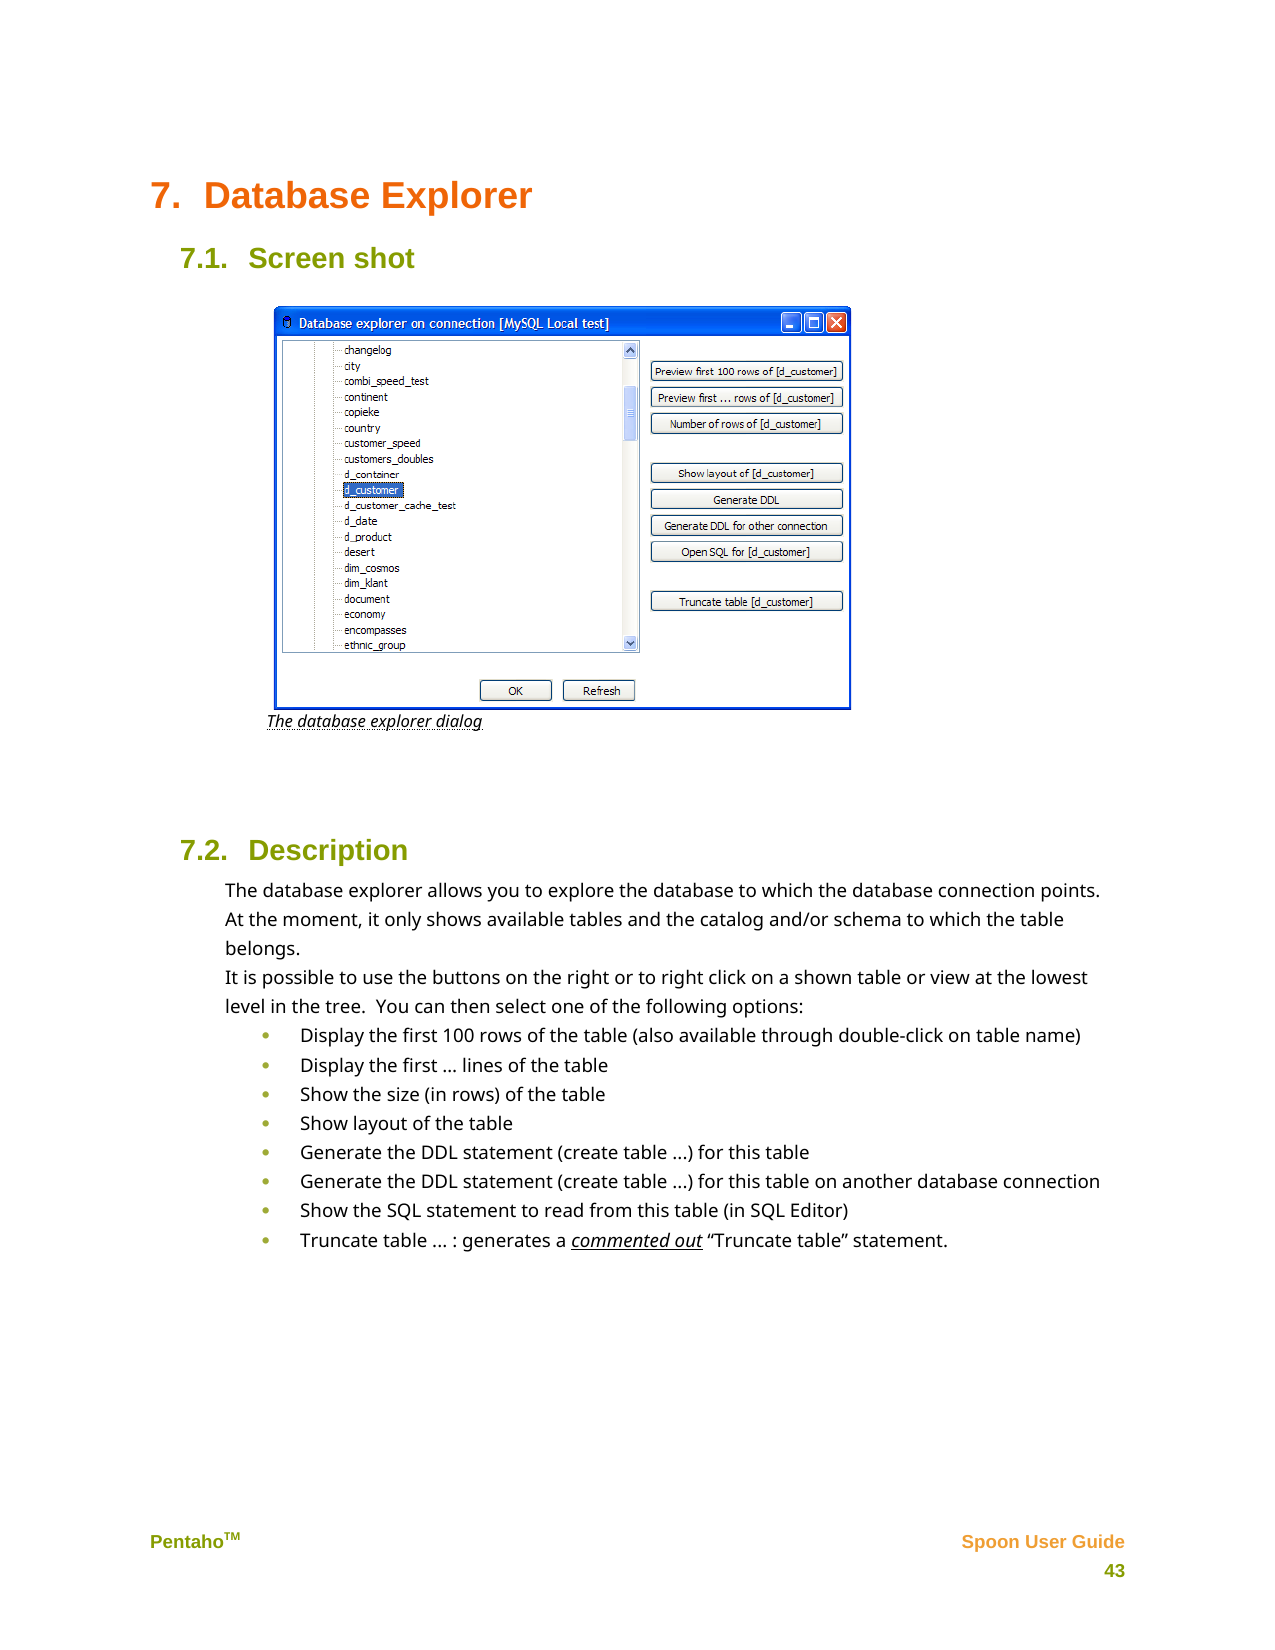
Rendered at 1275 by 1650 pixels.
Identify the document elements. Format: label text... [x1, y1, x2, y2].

list Display the first … lines of the table [262, 1049, 1125, 1078]
subtitle Description [179, 833, 1125, 867]
subtitle Database Explorer [150, 181, 1125, 216]
list Truncate table ... : generates a commented out “Truncate table” statement. [262, 1224, 1125, 1253]
text The database explorer dialog [266, 306, 848, 733]
text The database explorer allows you to explore the database to which the database connection points. At the moment, it only shows available tables and the catalog and/or schema to which the table belongs. [225, 874, 1125, 961]
picture [273, 306, 852, 710]
list Generate the DDL statement (create table ...) for this table [262, 1136, 1125, 1165]
list Show the size (in rows) of the table [262, 1078, 1125, 1107]
list Display the first 100 rows of the table (also available through double-click on table name) [262, 1019, 1125, 1049]
subtitle Screen shot [179, 241, 1125, 275]
list Show the SQL statement to read from this table (in SQL Editor) [262, 1194, 1125, 1224]
list Generate the DDL statement (create table ...) for this table on another database connection [262, 1165, 1125, 1194]
list Show layout of the table [262, 1107, 1125, 1136]
text It is possible to use the buttons on the right or to right click on a shown table or view at the lowest level in the tree. You can then select one of the following options: [225, 961, 1125, 1019]
